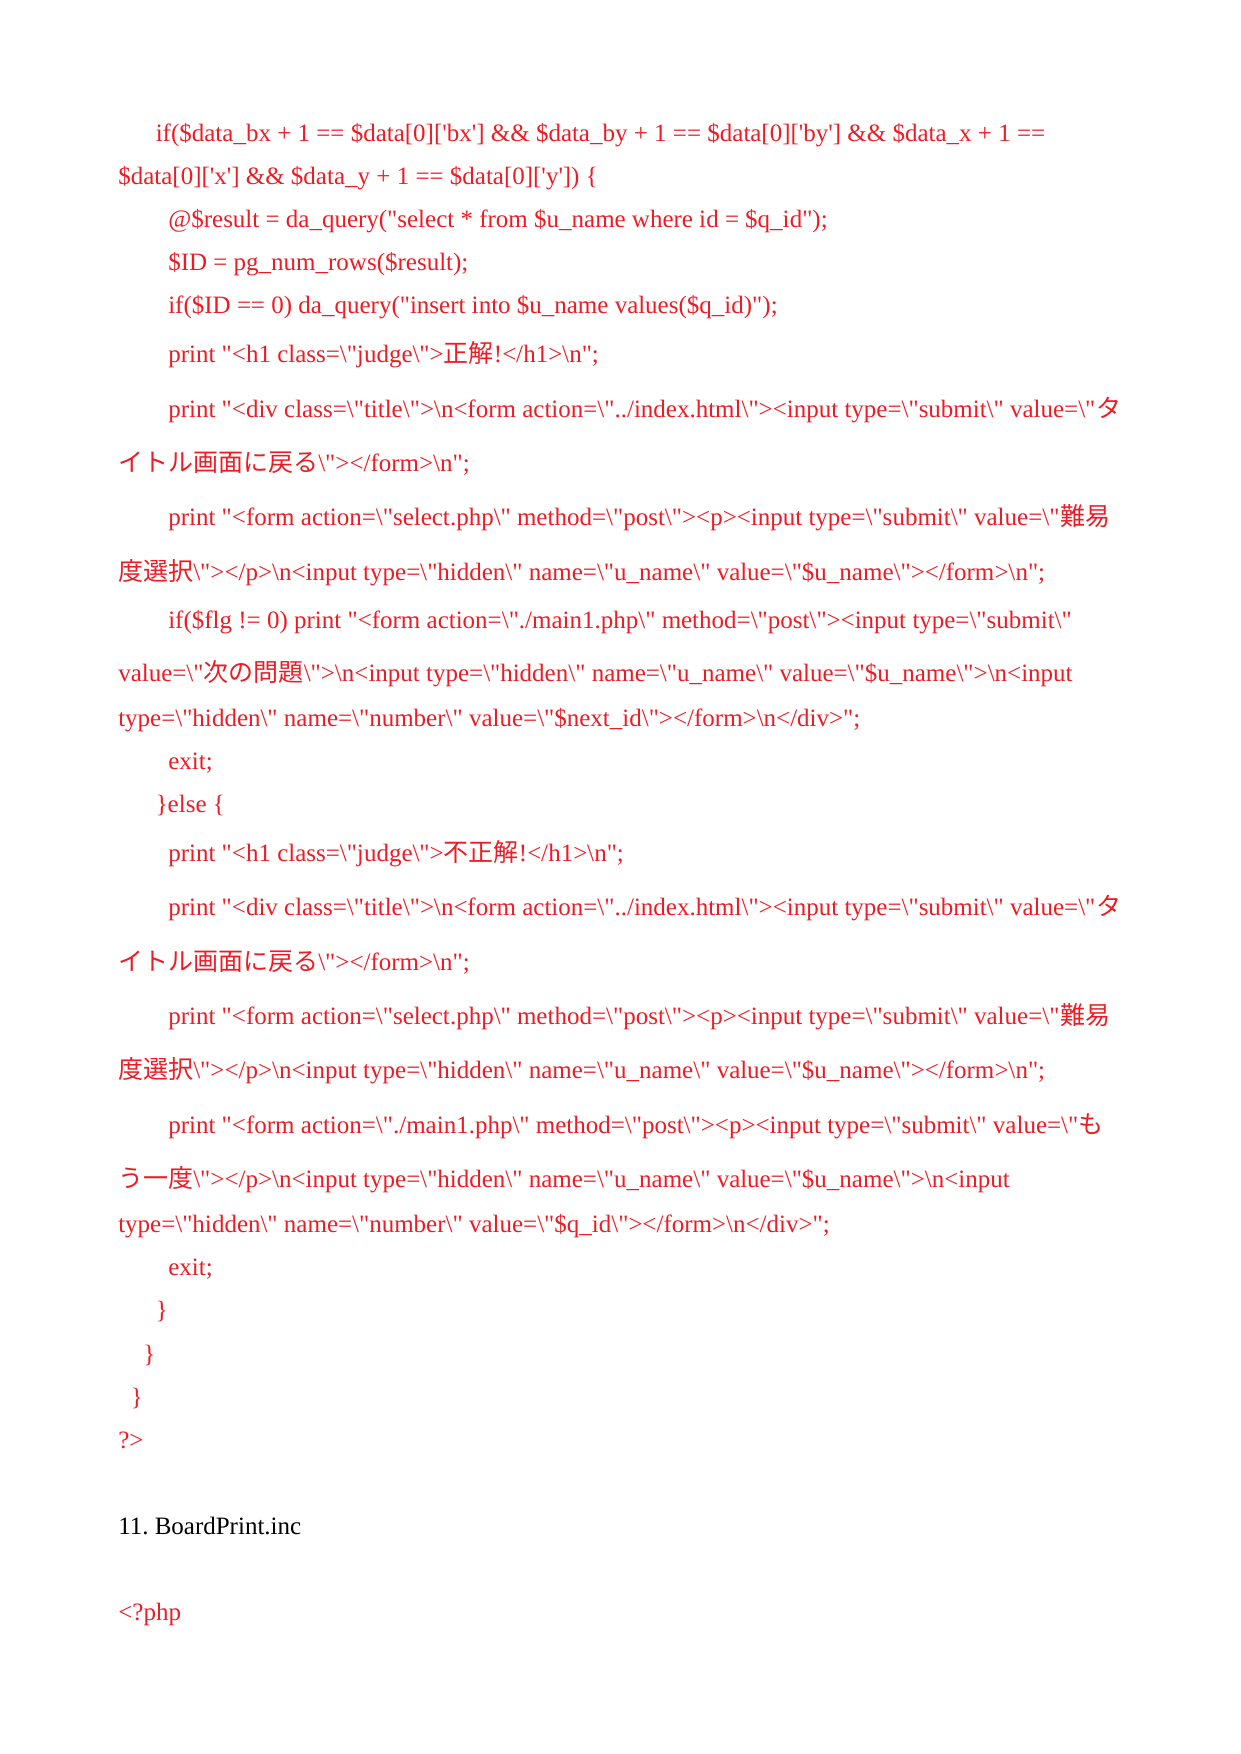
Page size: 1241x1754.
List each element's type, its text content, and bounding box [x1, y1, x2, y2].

text print "<form action=\"select.php\" method=\"post\"><p><input type=\"submit\" value=\"難易度選択\"></p>\n<input type=\"hidden\" name=\"u_name\" value=\"$u_name\"></form>\n"; [118, 497, 1122, 587]
text exit; [118, 746, 1122, 775]
text } [118, 1296, 1122, 1324]
text print "<h1 class=\"judge\">不正解!</h1>\n"; [118, 832, 1122, 869]
text if($data_bx + 1 == $data[0]['bx'] && $data_by + 1 == $data[0]['by'] && $data_x + 1 == $data[0]['x'] && $data_y + 1 == $data[0]['y']) { [118, 118, 1122, 190]
text print "<div class=\"title\">\n<form action=\"../index.html\"><input type=\"submit\" value=\"タイトル画面に戻る\"></form>\n"; [118, 887, 1122, 977]
text } [118, 1339, 1122, 1367]
text } [118, 1382, 1122, 1411]
text if($flg != 0) print "<form action=\"./main1.php\" method=\"post\"><input type=\"submit\" value=\"次の問題\">\n<input type=\"hidden\" name=\"u_name\" value=\"$u_name\">\n<input type=\"hidden\" name=\"number\" value=\"$next_id\"></form>\n</div>"; [118, 606, 1122, 732]
text <?php [118, 1597, 1122, 1626]
text exit; [118, 1252, 1122, 1281]
text if($ID == 0) da_query("insert into $u_name values($q_id)"); [118, 291, 1122, 319]
text print "<form action=\"./main1.php\" method=\"post\"><p><input type=\"submit\" value=\"もう一度\"></p>\n<input type=\"hidden\" name=\"u_name\" value=\"$u_name\">\n<input type=\"hidden\" name=\"number\" value=\"$q_id\"></form>\n</div>"; [118, 1104, 1122, 1238]
text ?> [118, 1425, 1122, 1454]
text @$result = da_query("select * from $u_name where id = $q_id"); [118, 204, 1122, 233]
text print "<div class=\"title\">\n<form action=\"../index.html\"><input type=\"submit\" value=\"タイトル画面に戻る\"></form>\n"; [118, 388, 1122, 479]
text }else { [118, 789, 1122, 818]
text 11. BoardPrint.inc [118, 1511, 1122, 1540]
text print "<h1 class=\"judge\">正解!</h1>\n"; [118, 334, 1122, 370]
text $ID = pg_num_rows($result); [118, 247, 1122, 276]
text print "<form action=\"select.php\" method=\"post\"><p><input type=\"submit\" value=\"難易度選択\"></p>\n<input type=\"hidden\" name=\"u_name\" value=\"$u_name\"></form>\n"; [118, 996, 1122, 1086]
